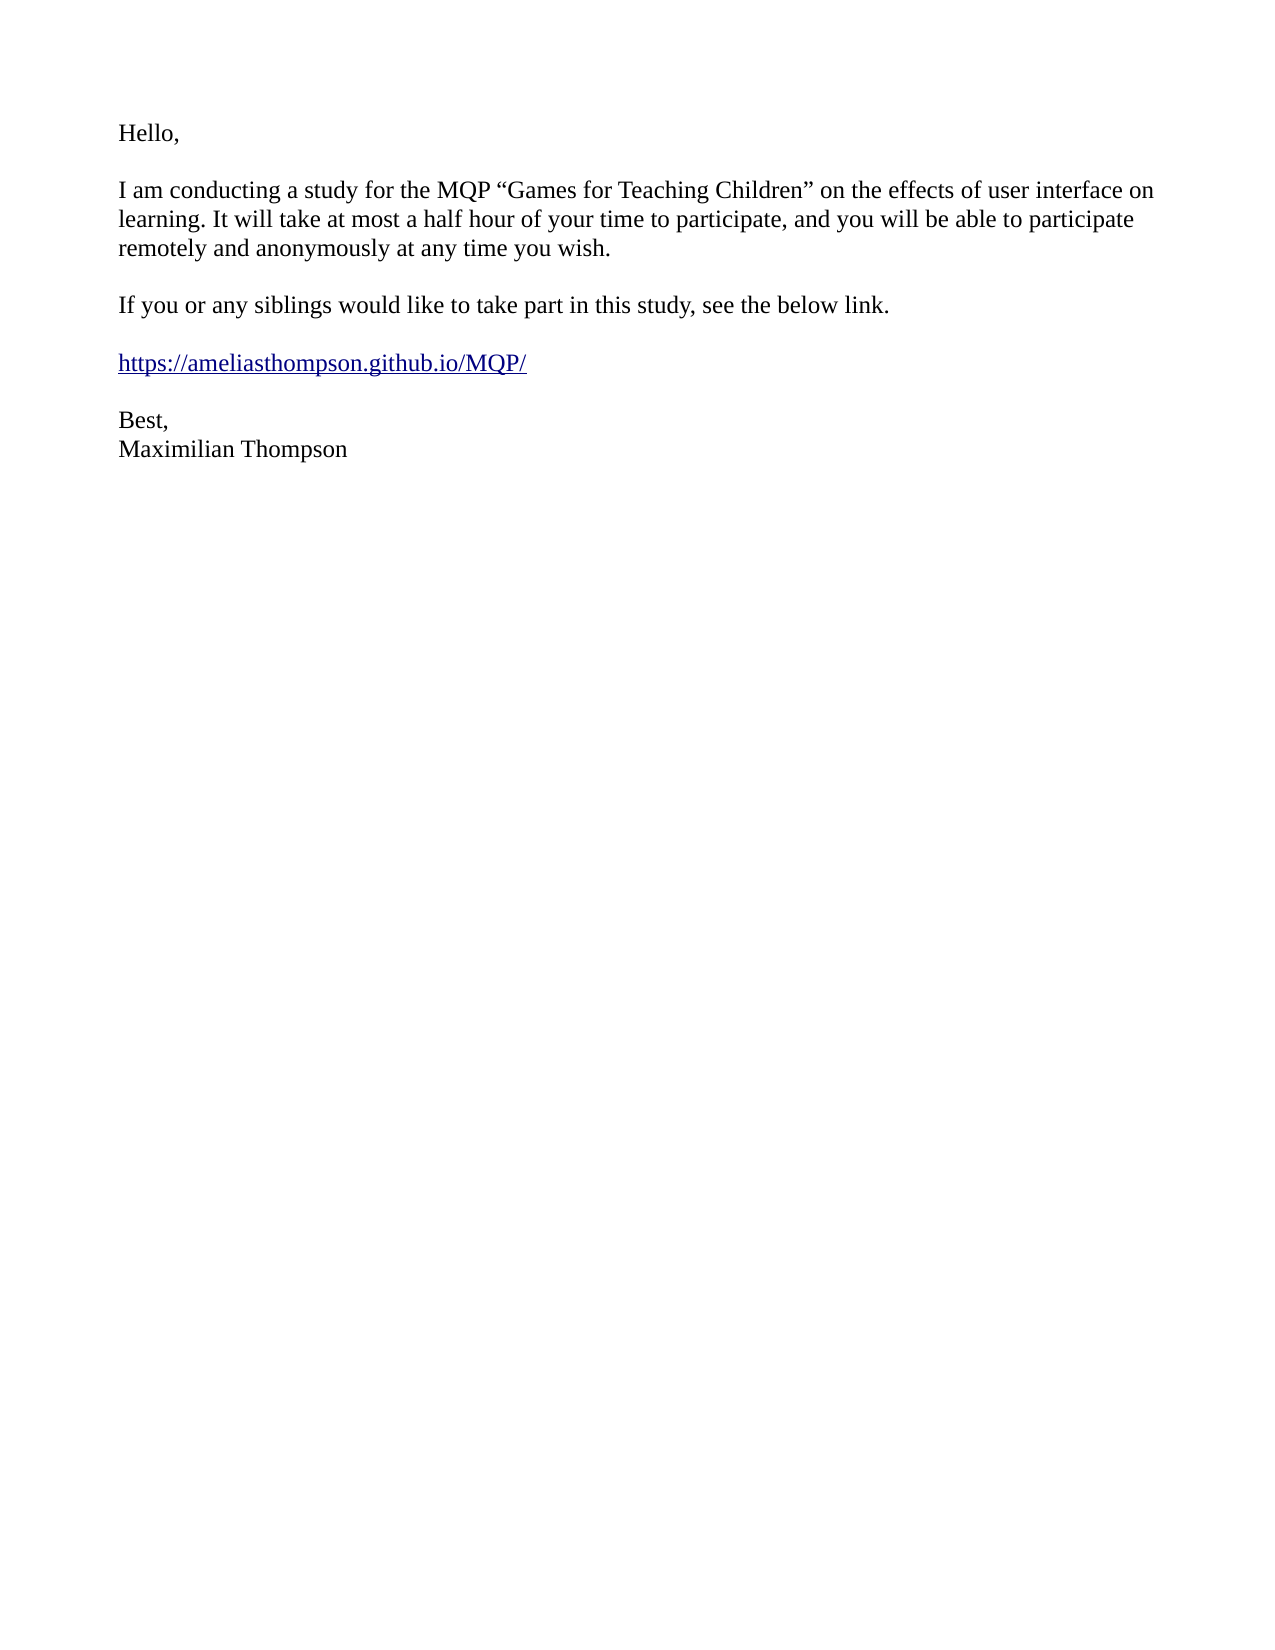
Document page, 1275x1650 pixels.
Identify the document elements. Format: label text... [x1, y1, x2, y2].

text https://ameliasthompson.github.io/MQP/ [118, 348, 1157, 377]
text If you or any siblings would like to take part in this study, see the below link. [118, 291, 1157, 319]
text Best, [118, 406, 1157, 434]
text I am conducting a study for the MQP “Games for Teaching Children” on the effects of user interface on learning. It will take at most a half hour of your time to participate, and you will be able to participate remotely and anonymously at any time you wish. [118, 176, 1157, 262]
text Hello, [118, 118, 1157, 147]
text Maximilian Thompson [118, 434, 1157, 463]
